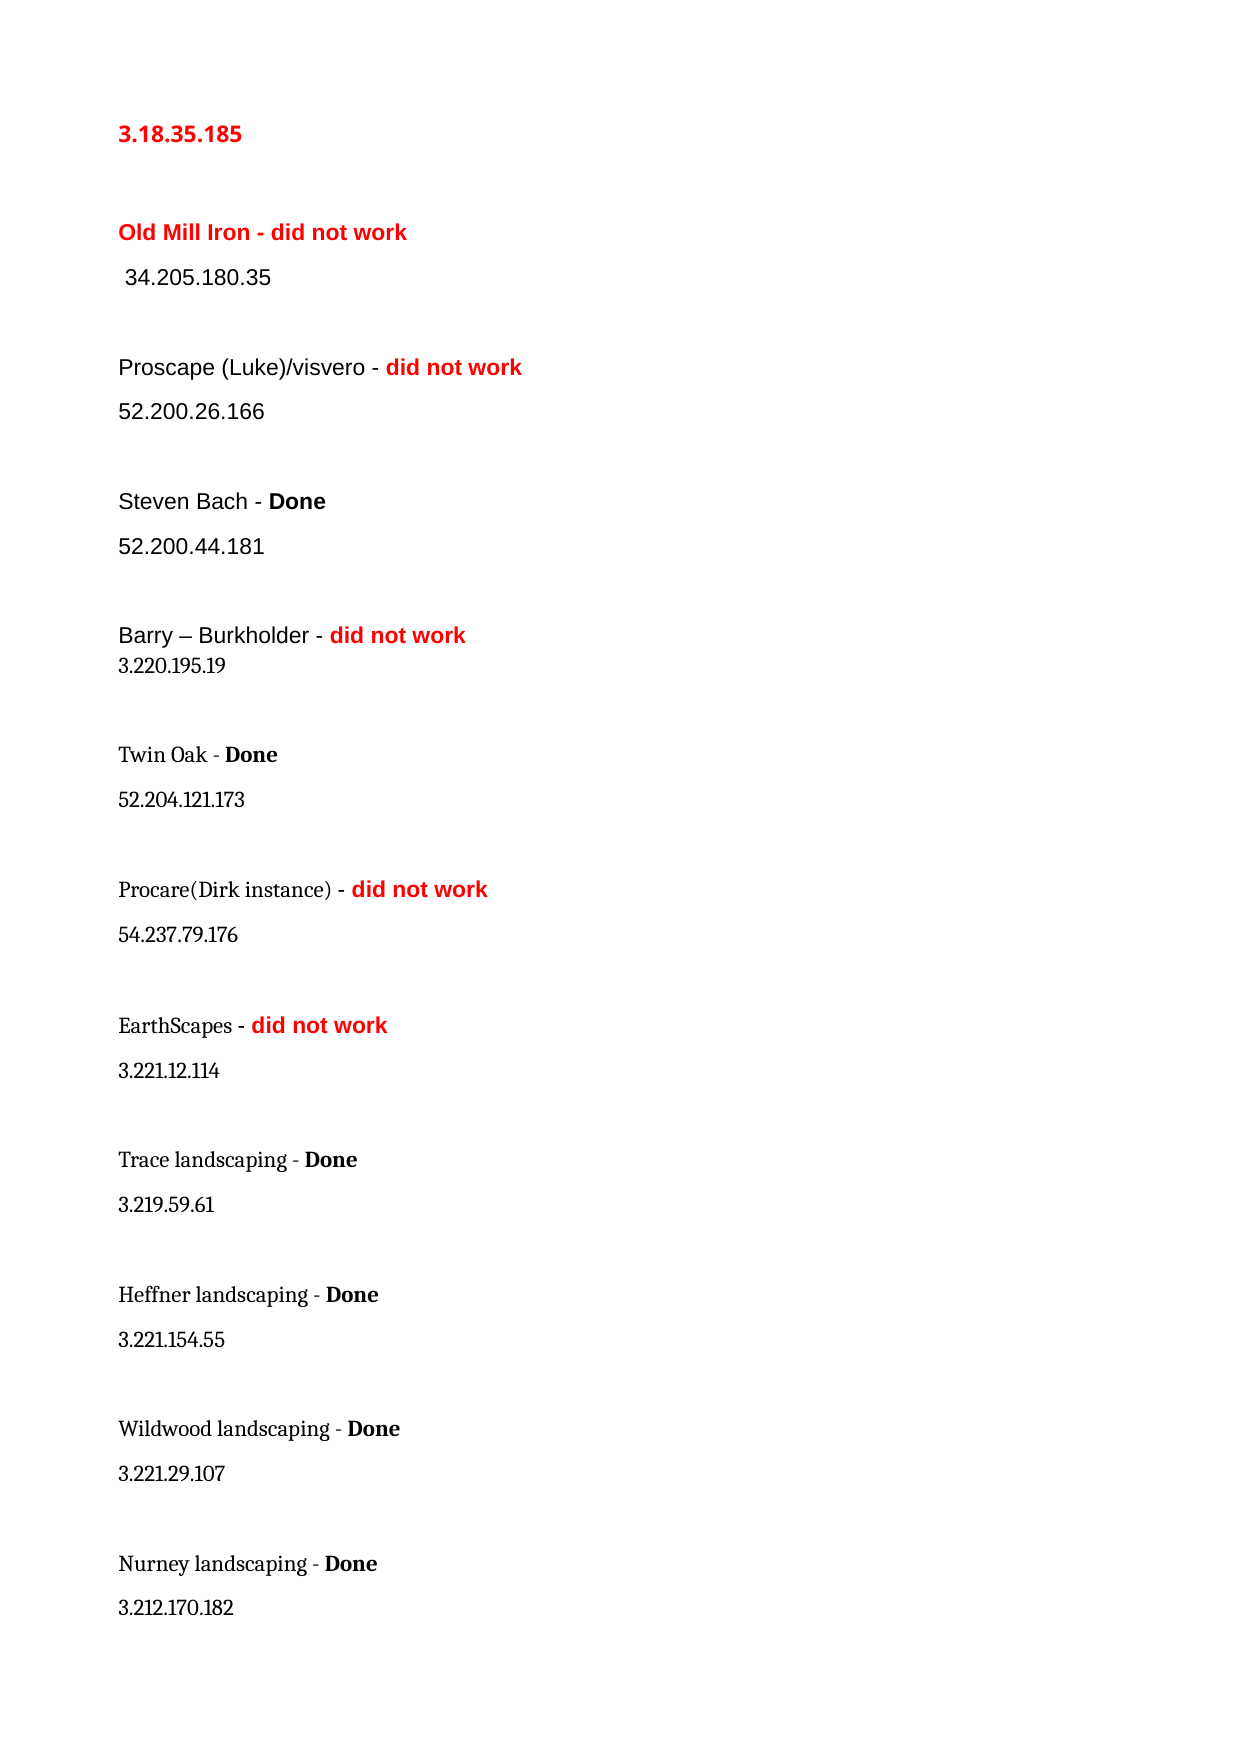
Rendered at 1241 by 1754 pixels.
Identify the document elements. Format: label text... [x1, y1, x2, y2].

text 3.221.29.107 [118, 1461, 1122, 1487]
text 34.205.180.35 [118, 264, 1122, 290]
text Trace landscaping - Done [118, 1147, 1122, 1174]
text Wildwood landscaping - Done [118, 1416, 1122, 1442]
text 3.221.12.114 [118, 1058, 1122, 1084]
text 52.200.44.181 [118, 533, 1122, 559]
text Old Mill Iron - did not work [118, 219, 1122, 246]
text 52.204.121.173 [118, 787, 1122, 813]
text Heffner landscaping - Done [118, 1282, 1122, 1308]
text Procare(Dirk instance) - did not work [118, 876, 1122, 904]
text Barry – Burkholder - did not work 3.220.195.19 [118, 622, 1122, 679]
text 3.219.59.61 [118, 1192, 1122, 1218]
text Nurney landscaping - Done [118, 1550, 1122, 1577]
text 3.221.154.55 [118, 1326, 1122, 1353]
text EarthScapes - did not work [118, 1012, 1122, 1039]
text 3.212.170.182 [118, 1595, 1122, 1622]
text Proscape (Luke)/visvero - did not work [118, 353, 1122, 380]
text 52.200.26.166 [118, 398, 1122, 425]
text 3.18.35.185 [118, 118, 1122, 149]
text 54.237.79.176 [118, 922, 1122, 949]
text Twin Oak - Done [118, 742, 1122, 768]
text Steven Bach - Done [118, 488, 1122, 514]
